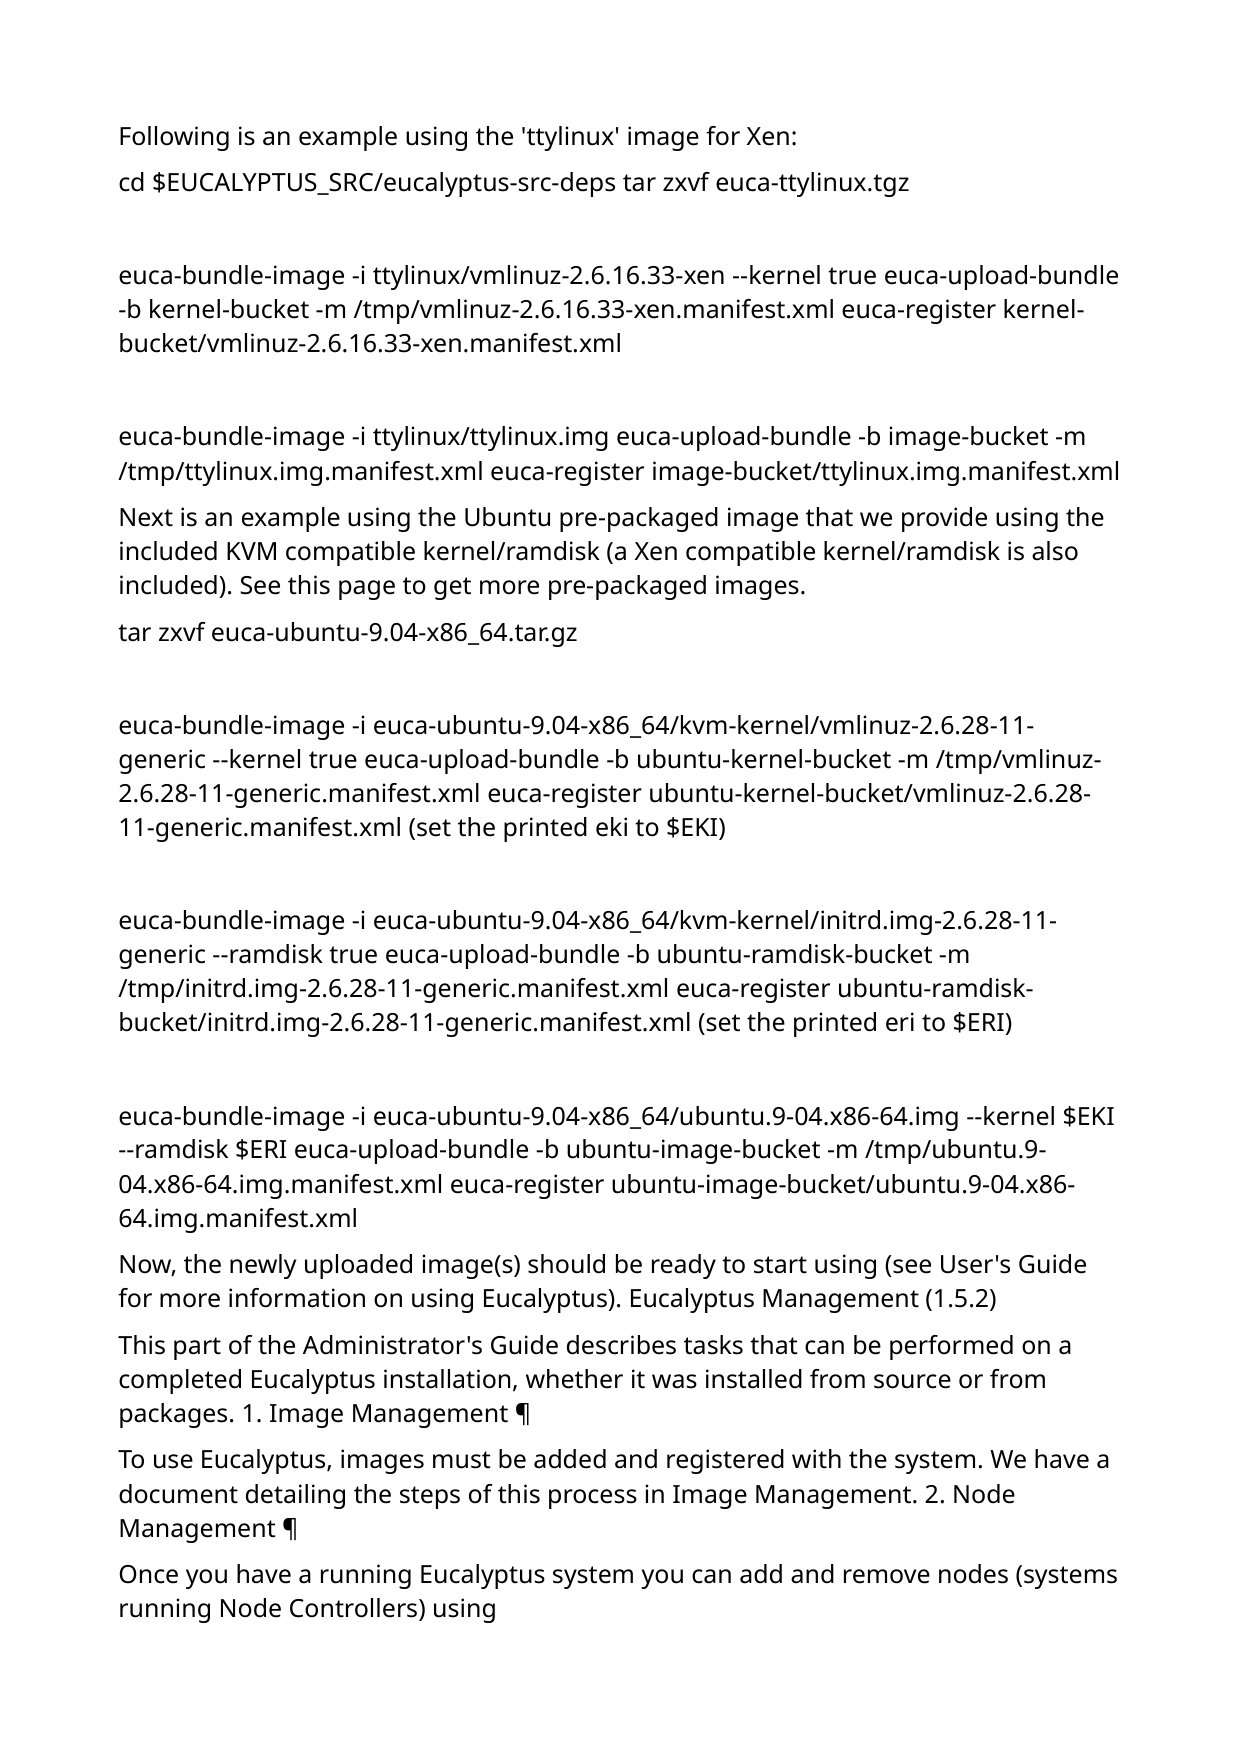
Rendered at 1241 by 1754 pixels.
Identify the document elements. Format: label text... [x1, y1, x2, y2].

text Next is an example using the Ubuntu pre-packaged image that we provide using the included KVM compatible kernel/ramdisk (a Xen compatible kernel/ramdisk is also included). See this page to get more pre-packaged images. [118, 500, 1122, 602]
text euca-bundle-image -i euca-ubuntu-9.04-x86_64/kvm-kernel/initrd.img-2.6.28-11-generic --ramdisk true euca-upload-bundle -b ubuntu-ramdisk-bucket -m /tmp/initrd.img-2.6.28-11-generic.manifest.xml euca-register ubuntu-ramdisk-bucket/initrd.img-2.6.28-11-generic.manifest.xml (set the printed eri to $ERI) [118, 903, 1122, 1039]
text euca-bundle-image -i ttylinux/ttylinux.img euca-upload-bundle -b image-bucket -m /tmp/ttylinux.img.manifest.xml euca-register image-bucket/ttylinux.img.manifest.xml [118, 419, 1122, 487]
text euca-bundle-image -i ttylinux/vmlinuz-2.6.16.33-xen --kernel true euca-upload-bundle -b kernel-bucket -m /tmp/vmlinuz-2.6.16.33-xen.manifest.xml euca-register kernel-bucket/vmlinuz-2.6.16.33-xen.manifest.xml [118, 258, 1122, 360]
text tar zxvf euca-ubuntu-9.04-x86_64.tar.gz [118, 614, 1122, 648]
text This part of the Administrator's Guide describes tasks that can be performed on a completed Eucalyptus installation, whether it was installed from source or from packages. 1. Image Management ¶ [118, 1327, 1122, 1430]
text Once you have a running Eucalyptus system you can add and remove nodes (systems running Node Controllers) using [118, 1557, 1122, 1625]
text euca-bundle-image -i euca-ubuntu-9.04-x86_64/ubuntu.9-04.x86-64.img --kernel $EKI --ramdisk $ERI euca-upload-bundle -b ubuntu-image-bucket -m /tmp/ubuntu.9-04.x86-64.img.manifest.xml euca-register ubuntu-image-bucket/ubuntu.9-04.x86-64.img.manifest.xml [118, 1098, 1122, 1234]
text Now, the newly uploaded image(s) should be ready to start using (see User's Guide for more information on using Eucalyptus). Eucalyptus Management (1.5.2) [118, 1247, 1122, 1315]
text euca-bundle-image -i euca-ubuntu-9.04-x86_64/kvm-kernel/vmlinuz-2.6.28-11-generic --kernel true euca-upload-bundle -b ubuntu-kernel-bucket -m /tmp/vmlinuz-2.6.28-11-generic.manifest.xml euca-register ubuntu-kernel-bucket/vmlinuz-2.6.28-11-generic.manifest.xml (set the printed eki to $EKI) [118, 707, 1122, 844]
text cd $EUCALYPTUS_SRC/eucalyptus-src-deps tar zxvf euca-ttylinux.tgz [118, 165, 1122, 199]
text To use Eucalyptus, images must be added and registered with the system. We have a document detailing the steps of this process in Image Management. 2. Node Management ¶ [118, 1442, 1122, 1544]
text Following is an example using the 'ttylinux' image for Xen: [118, 118, 1122, 152]
